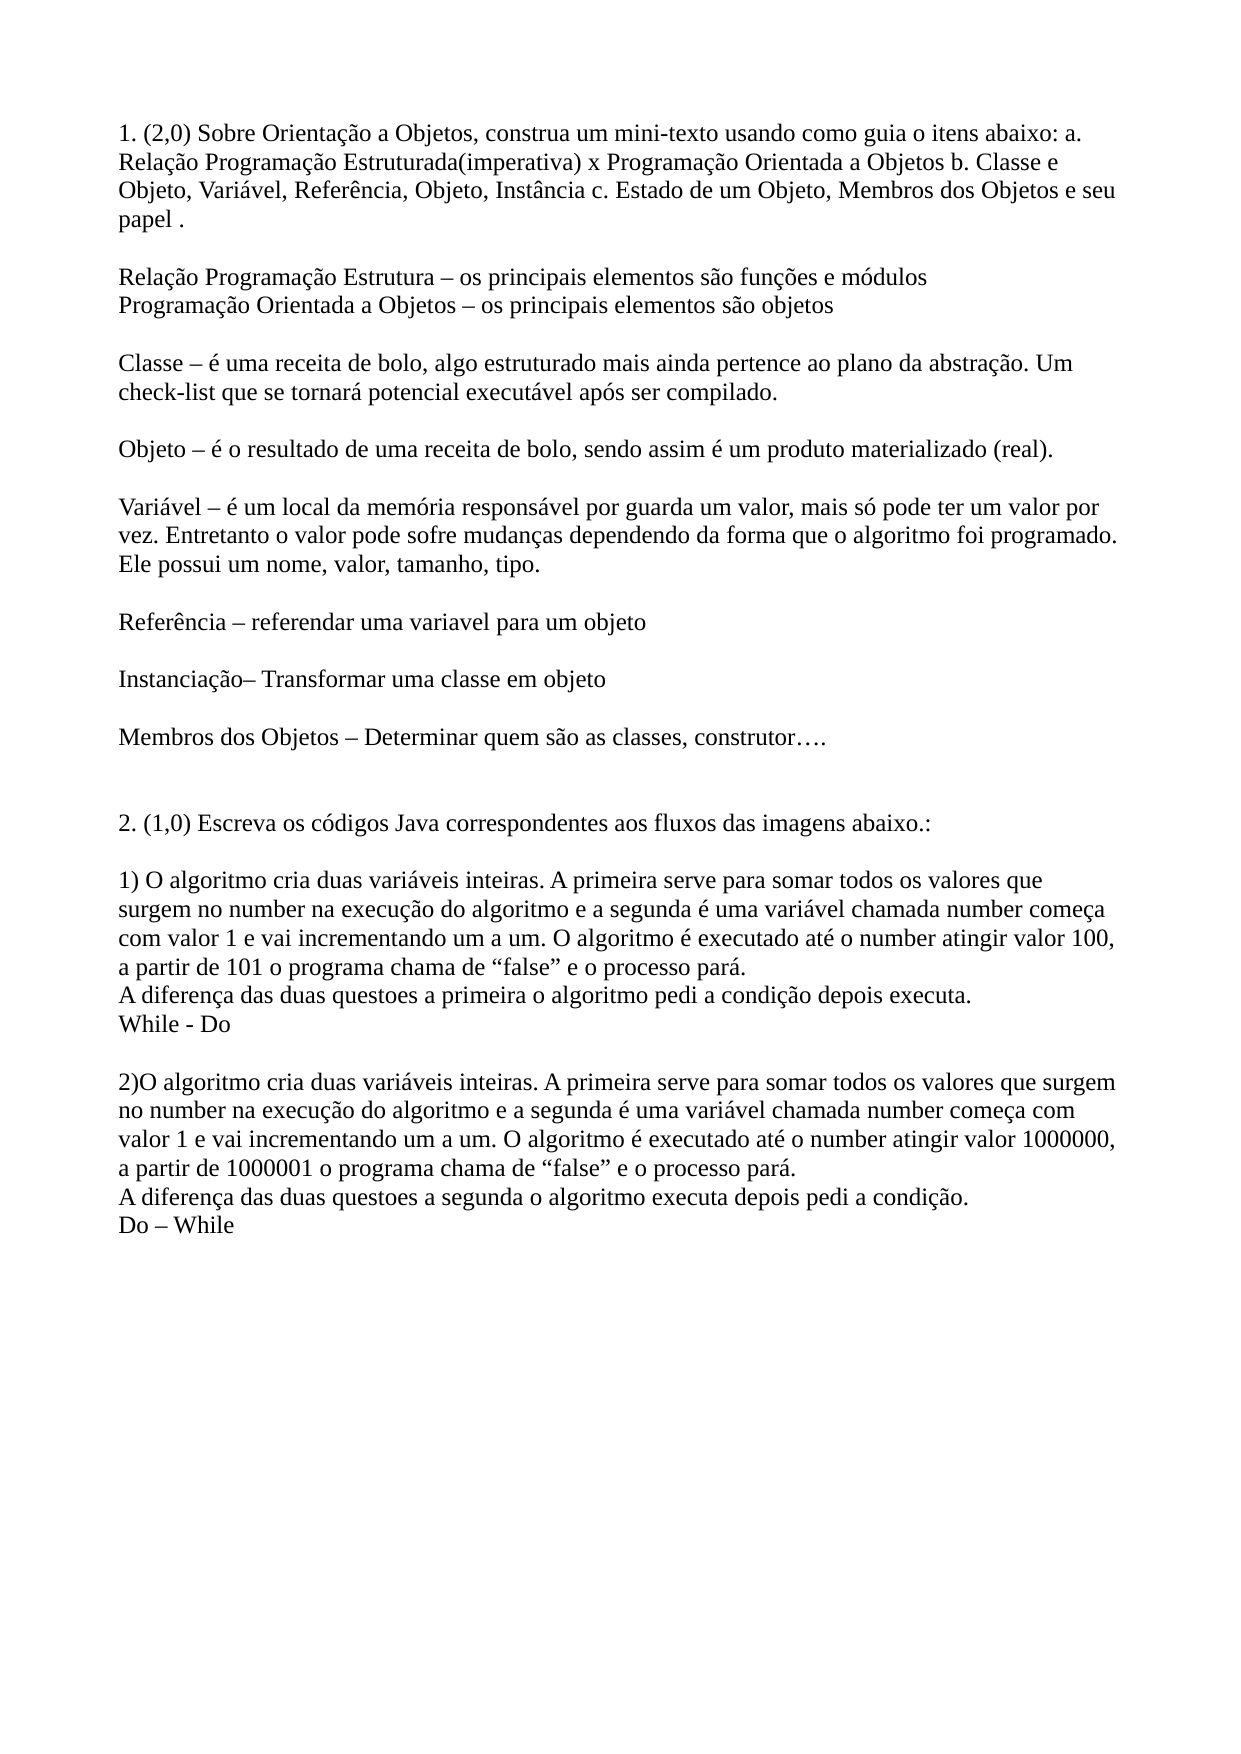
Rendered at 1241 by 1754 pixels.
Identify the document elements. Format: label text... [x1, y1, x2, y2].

text Relação Programação Estrutura – os principais elementos são funções e módulos [118, 262, 1122, 291]
text 2)O algoritmo cria duas variáveis inteiras. A primeira serve para somar todos os valores que surgem no number na execução do algoritmo e a segunda é uma variável chamada number começa com valor 1 e vai incrementando um a um. O algoritmo é executado até o number atingir valor 1000000, a partir de 1000001 o programa chama de “false” e o processo pará. [118, 1067, 1122, 1182]
text Programação Orientada a Objetos – os principais elementos são objetos [118, 291, 1122, 319]
text Objeto – é o resultado de uma receita de bolo, sendo assim é um produto materializado (real). [118, 434, 1122, 463]
text 1. (2,0) Sobre Orientação a Objetos, construa um mini-texto usando como guia o itens abaixo: a. Relação Programação Estruturada(imperativa) x Programação Orientada a Objetos b. Classe e Objeto, Variável, Referência, Objeto, Instância c. Estado de um Objeto, Membros dos Objetos e seu papel . [118, 118, 1122, 233]
text A diferença das duas questoes a segunda o algoritmo executa depois pedi a condição. [118, 1182, 1122, 1211]
text Do – While [118, 1211, 1122, 1239]
text Instanciação– Transformar uma classe em objeto [118, 664, 1122, 693]
text Classe – é uma receita de bolo, algo estruturado mais ainda pertence ao plano da abstração. Um check-list que se tornará potencial executável após ser compilado. [118, 348, 1122, 406]
text 1) O algoritmo cria duas variáveis inteiras. A primeira serve para somar todos os valores que surgem no number na execução do algoritmo e a segunda é uma variável chamada number começa com valor 1 e vai incrementando um a um. O algoritmo é executado até o number atingir valor 100, a partir de 101 o programa chama de “false” e o processo pará. [118, 866, 1122, 981]
text Variável – é um local da memória responsável por guarda um valor, mais só pode ter um valor por vez. Entretanto o valor pode sofre mudanças dependendo da forma que o algoritmo foi programado. Ele possui um nome, valor, tamanho, tipo. [118, 492, 1122, 578]
text While - Do [118, 1009, 1122, 1038]
text Referência – referendar uma variavel para um objeto [118, 607, 1122, 636]
text Membros dos Objetos – Determinar quem são as classes, construtor…. [118, 722, 1122, 751]
text 2. (1,0) Escreva os códigos Java correspondentes aos fluxos das imagens abaixo.: [118, 808, 1122, 837]
text A diferença das duas questoes a primeira o algoritmo pedi a condição depois executa. [118, 981, 1122, 1009]
